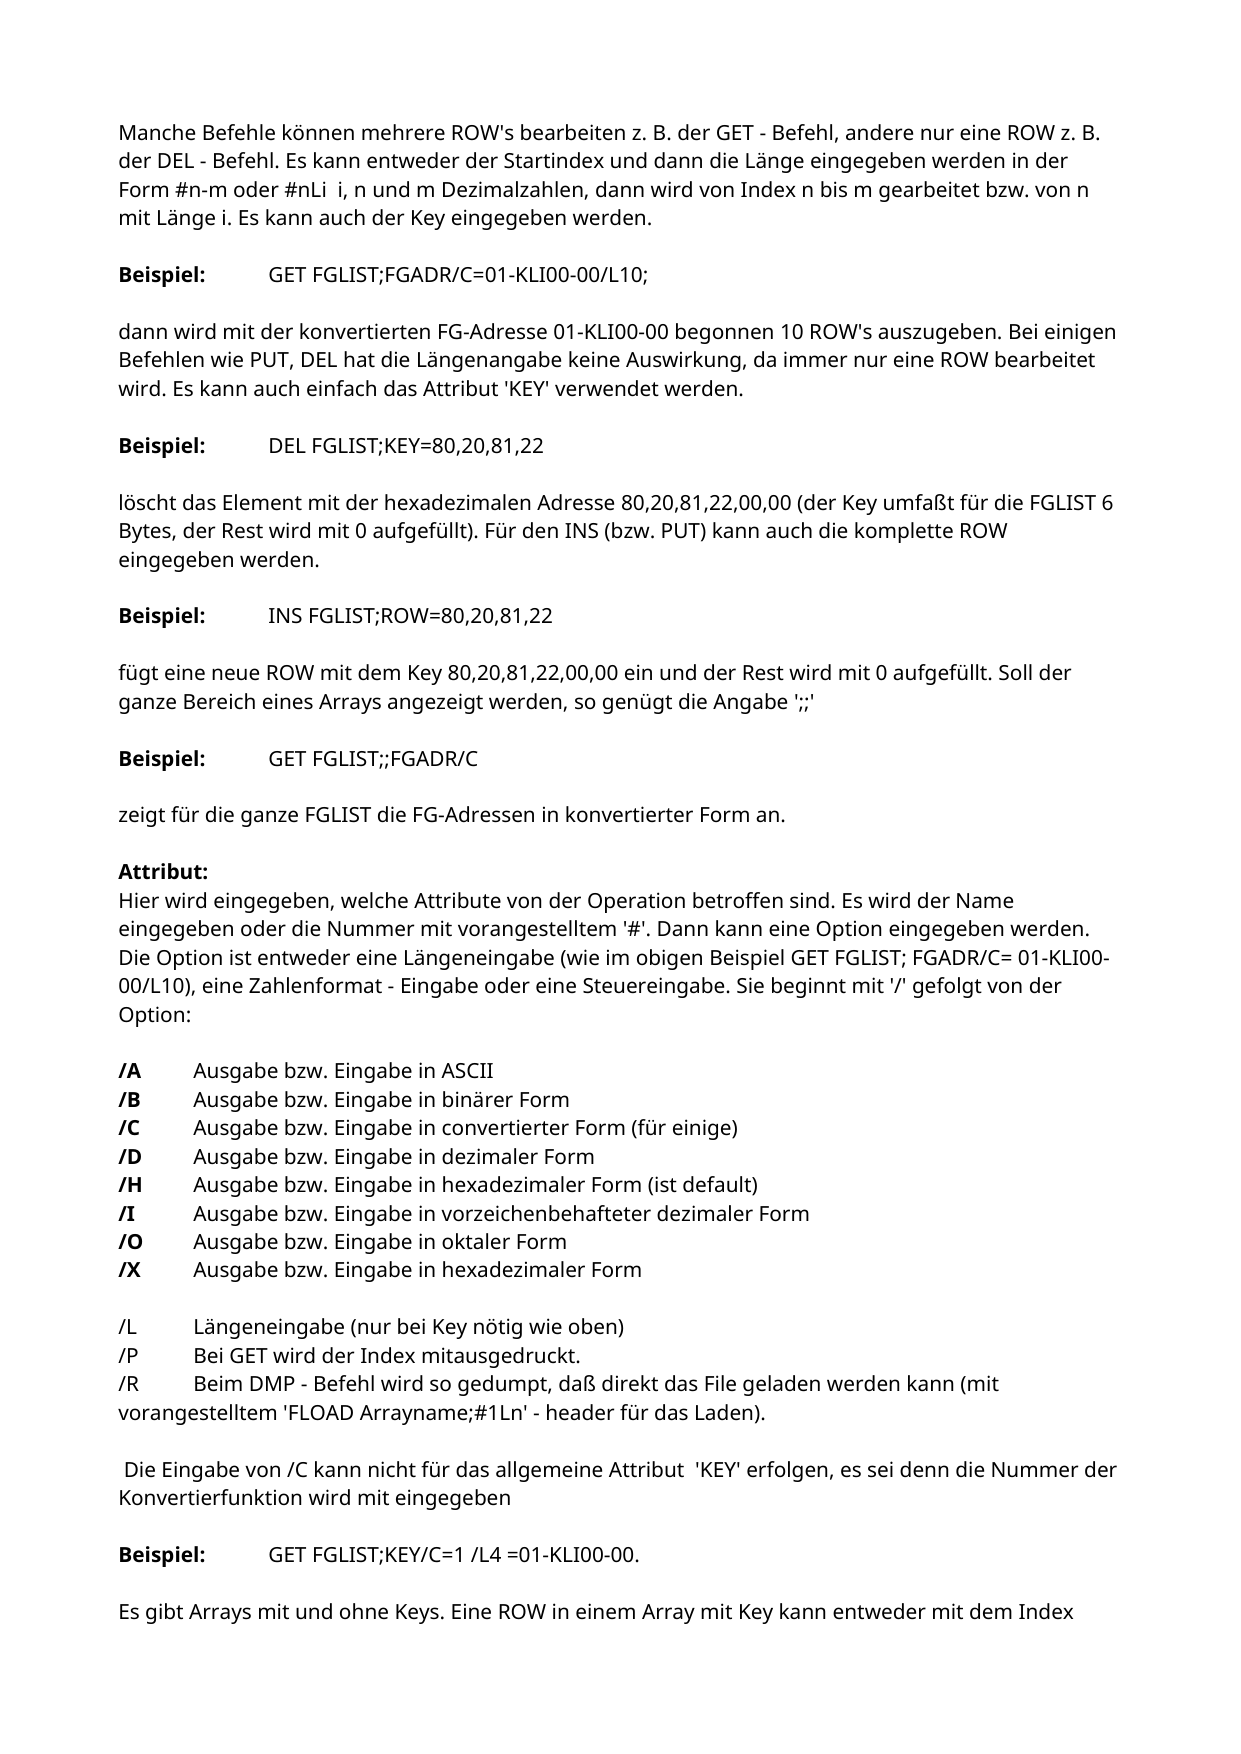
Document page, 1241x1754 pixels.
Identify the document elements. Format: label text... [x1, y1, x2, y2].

text /H Ausgabe bzw. Eingabe in hexadezimaler Form (ist default) [118, 1170, 1122, 1199]
text Beispiel: GET FGLIST;FGADR/C=01-KLI00-00/L10; [118, 260, 1122, 289]
text Attribut: [118, 857, 1122, 886]
text Es gibt Arrays mit und ohne Keys. Eine ROW in einem Array mit Key kann entweder mit dem Index [118, 1597, 1122, 1625]
text Beispiel: DEL FGLIST;KEY=80,20,81,22 [118, 431, 1122, 459]
text löscht das Element mit der hexadezimalen Adresse 80,20,81,22,00,00 (der Key umfaßt für die FGLIST 6 Bytes, der Rest wird mit 0 aufgefüllt). Für den INS (bzw. PUT) kann auch die komplette ROW eingegeben werden. [118, 488, 1122, 573]
text /O Ausgabe bzw. Eingabe in oktaler Form [118, 1227, 1122, 1256]
text zeigt für die ganze FGLIST die FG-Adressen in konvertierter Form an. [118, 801, 1122, 829]
text /R Beim DMP - Befehl wird so gedumpt, daß direkt das File geladen werden kann (mit vorangestelltem 'FLOAD Arrayname;#1Ln' - header für das Laden). [118, 1369, 1122, 1426]
text Beispiel: GET FGLIST;KEY/C=1 /L4 =01-KLI00-00. [118, 1540, 1122, 1568]
text dann wird mit der konvertierten FG-Adresse 01-KLI00-00 begonnen 10 ROW's auszugeben. Bei einigen Befehlen wie PUT, DEL hat die Längenangabe keine Auswirkung, da immer nur eine ROW bearbeitet wird. Es kann auch einfach das Attribut 'KEY' verwendet werden. [118, 317, 1122, 402]
text fügt eine neue ROW mit dem Key 80,20,81,22,00,00 ein und der Rest wird mit 0 aufgefüllt. Soll der ganze Bereich eines Arrays angezeigt werden, so genügt die Angabe ';;' [118, 658, 1122, 715]
text /X Ausgabe bzw. Eingabe in hexadezimaler Form [118, 1256, 1122, 1284]
text Die Eingabe von /C kann nicht für das allgemeine Attribut 'KEY' erfolgen, es sei denn die Nummer der Konvertierfunktion wird mit eingegeben [118, 1455, 1122, 1512]
text Manche Befehle können mehrere ROW's bearbeiten z. B. der GET - Befehl, andere nur eine ROW z. B. der DEL - Befehl. Es kann entweder der Startindex und dann die Länge eingegeben werden in der Form #n-m oder #nLi i, n und m Dezimalzahlen, dann wird von Index n bis m gearbeitet bzw. von n mit Länge i. Es kann auch der Key eingegeben werden. [118, 118, 1122, 232]
text /C Ausgabe bzw. Eingabe in convertierter Form (für einige) [118, 1113, 1122, 1142]
text Beispiel: INS FGLIST;ROW=80,20,81,22 [118, 602, 1122, 630]
text /P Bei GET wird der Index mitausgedruckt. [118, 1341, 1122, 1369]
text /D Ausgabe bzw. Eingabe in dezimaler Form [118, 1142, 1122, 1170]
text Hier wird eingegeben, welche Attribute von der Operation betroffen sind. Es wird der Name eingegeben oder die Nummer mit vorangestelltem '#'. Dann kann eine Option eingegeben werden. Die Option ist entweder eine Längeneingabe (wie im obigen Beispiel GET FGLIST; FGADR/C= 01-KLI00-00/L10), eine Zahlenformat - Eingabe oder eine Steuereingabe. Sie beginnt mit '/' gefolgt von der Option: [118, 886, 1122, 1028]
text /A Ausgabe bzw. Eingabe in ASCII [118, 1057, 1122, 1085]
text /L Längeneingabe (nur bei Key nötig wie oben) [118, 1312, 1122, 1341]
text Beispiel: GET FGLIST;;FGADR/C [118, 744, 1122, 772]
text /B Ausgabe bzw. Eingabe in binärer Form [118, 1085, 1122, 1113]
text /I Ausgabe bzw. Eingabe in vorzeichenbehafteter dezimaler Form [118, 1199, 1122, 1227]
